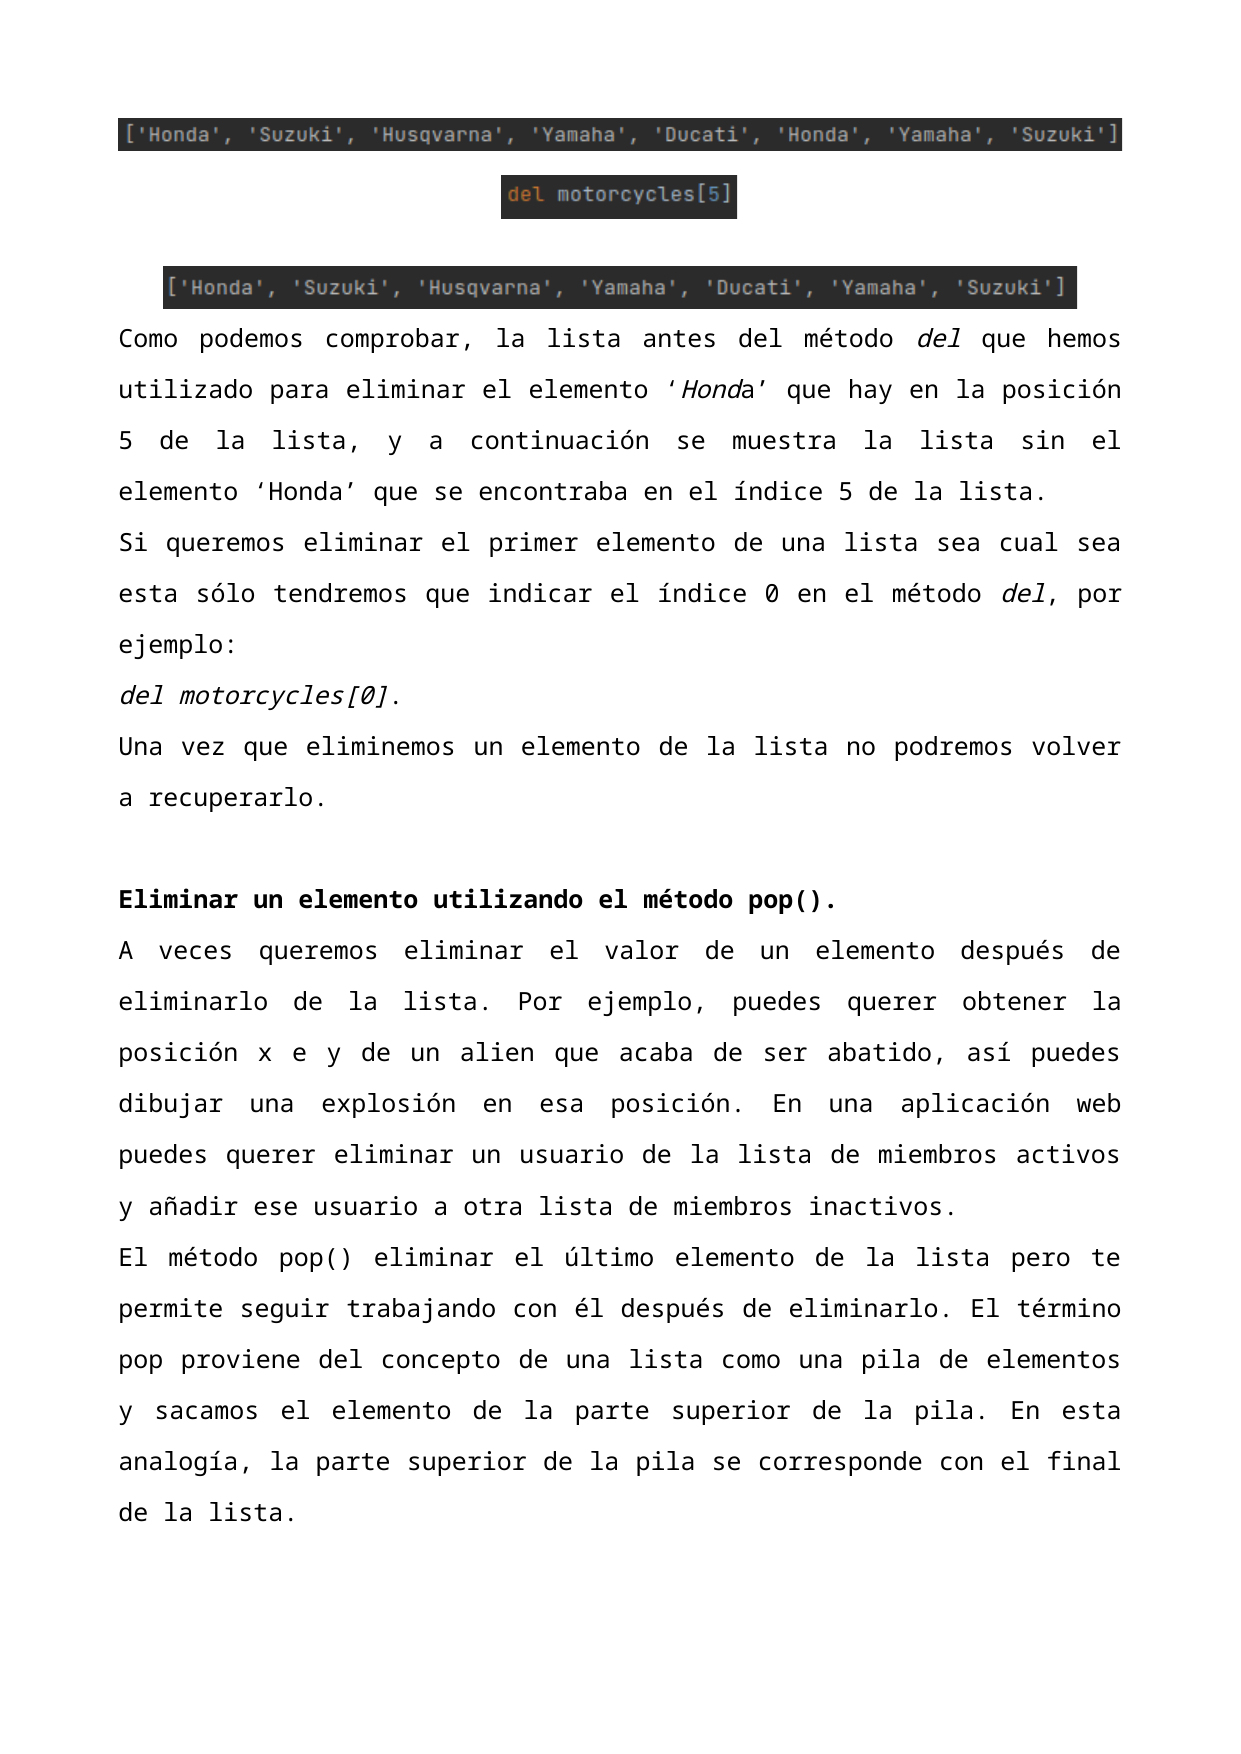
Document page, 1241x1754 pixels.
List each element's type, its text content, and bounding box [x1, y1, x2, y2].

text Eliminar un elemento utilizando el método pop(). [118, 882, 1122, 916]
text Una vez que eliminemos un elemento de la lista no podremos volver a recuperarlo. [118, 729, 1122, 814]
picture [118, 118, 1123, 151]
picture [163, 266, 1078, 309]
picture [501, 175, 738, 219]
text del motorcycles[0]. [118, 678, 1122, 712]
text A veces queremos eliminar el valor de un elemento después de eliminarlo de la lista. Por ejemplo, puedes querer obtener la posición x e y de un alien que acaba de ser abatido, así puedes dibujar una explosión en esa posición. En una aplicación web puedes querer eliminar un usuario de la lista de miembros activos y añadir ese usuario a otra lista de miembros inactivos. [118, 933, 1122, 1222]
text El método pop() eliminar el último elemento de la lista pero te permite seguir trabajando con él después de eliminarlo. El término pop proviene del concepto de una lista como una pila de elementos y sacamos el elemento de la parte superior de la pila. En esta analogía, la parte superior de la pila se corresponde con el final de la lista. [118, 1239, 1122, 1528]
text Como podemos comprobar, la lista antes del método del que hemos utilizado para eliminar el elemento ‘Honda’ que hay en la posición 5 de la lista, y a continuación se muestra la lista sin el elemento ‘Honda’ que se encontraba en el índice 5 de la lista. [118, 320, 1122, 508]
text Si queremos eliminar el primer elemento de una lista sea cual sea esta sólo tendremos que indicar el índice 0 en el método del, por ejemplo: [118, 524, 1122, 661]
